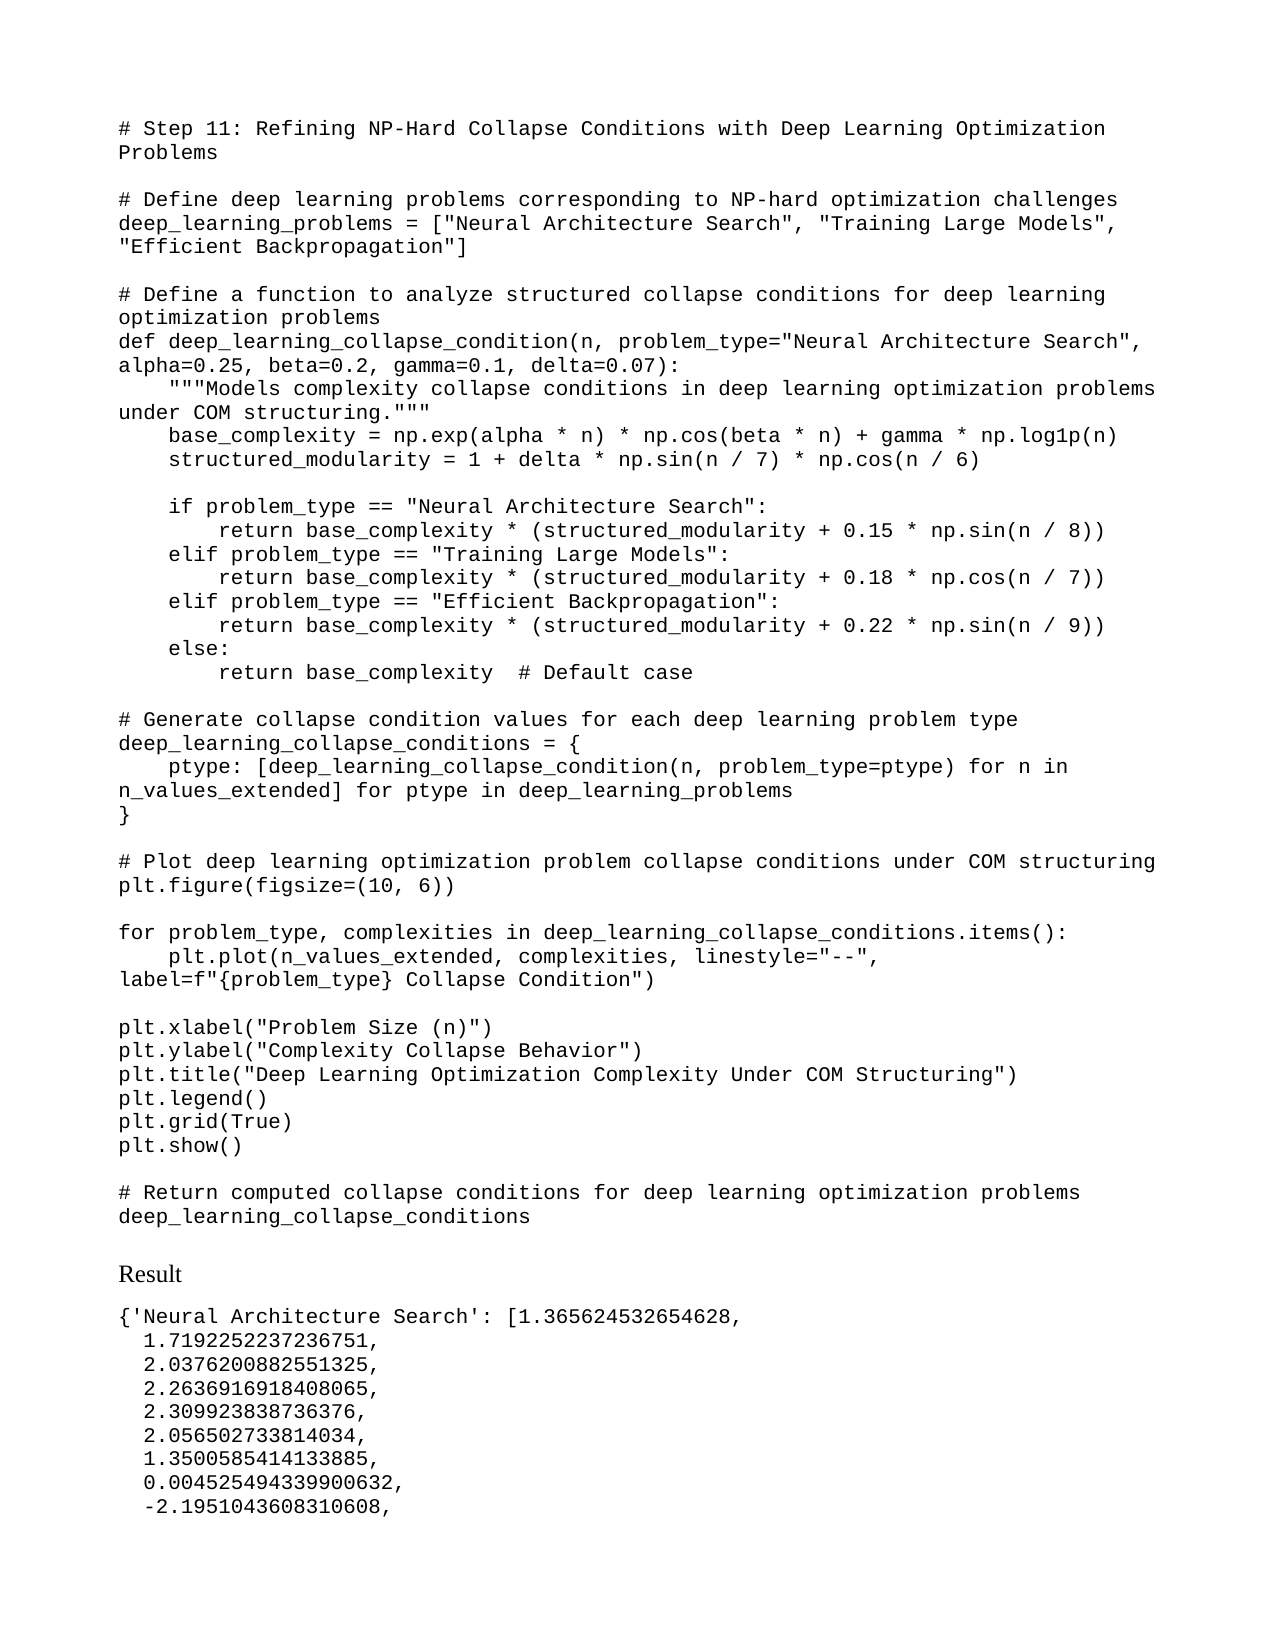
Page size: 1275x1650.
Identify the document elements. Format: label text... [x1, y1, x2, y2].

text return base_complexity # Default case [118, 662, 1157, 686]
text plt.grid(True) [118, 1111, 1157, 1135]
text ptype: [deep_learning_collapse_condition(n, problem_type=ptype) for n in n_values_extended] for ptype in deep_learning_problems [118, 757, 1157, 804]
text # Generate collapse condition values for each deep learning problem type [118, 709, 1157, 733]
text } [118, 804, 1157, 827]
text for problem_type, complexities in deep_learning_collapse_conditions.items(): [118, 922, 1157, 946]
text Result [118, 1259, 1157, 1288]
text plt.plot(n_values_extended, complexities, linestyle="--", label=f"{problem_type} Collapse Condition") [118, 946, 1157, 993]
text return base_complexity * (structured_modularity + 0.22 * np.sin(n / 9)) [118, 615, 1157, 638]
text elif problem_type == "Efficient Backpropagation": [118, 591, 1157, 615]
text 2.309923838736376, [118, 1401, 1157, 1425]
text def deep_learning_collapse_condition(n, problem_type="Neural Architecture Search", alpha=0.25, beta=0.2, gamma=0.1, delta=0.07): [118, 331, 1157, 378]
text deep_learning_problems = ["Neural Architecture Search", "Training Large Models", "Efficient Backpropagation"] [118, 213, 1157, 260]
text if problem_type == "Neural Architecture Search": [118, 496, 1157, 520]
text """Models complexity collapse conditions in deep learning optimization problems under COM structuring.""" [118, 378, 1157, 426]
text deep_learning_collapse_conditions = { [118, 733, 1157, 757]
text 2.0376200882551325, [118, 1354, 1157, 1377]
text deep_learning_collapse_conditions [118, 1206, 1157, 1229]
text 2.056502733814034, [118, 1425, 1157, 1448]
text 1.3500585414133885, [118, 1448, 1157, 1472]
text # Define deep learning problems corresponding to NP-hard optimization challenges [118, 189, 1157, 213]
text plt.legend() [118, 1088, 1157, 1111]
text plt.show() [118, 1135, 1157, 1158]
text -2.1951043608310608, [118, 1496, 1157, 1519]
text # Return computed collapse conditions for deep learning optimization problems [118, 1182, 1157, 1206]
text else: [118, 638, 1157, 662]
text 1.7192252237236751, [118, 1330, 1157, 1354]
text 2.2636916918408065, [118, 1377, 1157, 1401]
text elif problem_type == "Training Large Models": [118, 544, 1157, 567]
text 0.004525494339900632, [118, 1472, 1157, 1496]
text # Step 11: Refining NP-Hard Collapse Conditions with Deep Learning Optimization Problems [118, 118, 1157, 165]
text plt.xlabel("Problem Size (n)") [118, 1017, 1157, 1040]
text # Plot deep learning optimization problem collapse conditions under COM structuring [118, 851, 1157, 875]
text structured_modularity = 1 + delta * np.sin(n / 7) * np.cos(n / 6) [118, 449, 1157, 473]
text plt.title("Deep Learning Optimization Complexity Under COM Structuring") [118, 1064, 1157, 1088]
text {'Neural Architecture Search': [1.365624532654628, [118, 1307, 1157, 1330]
text plt.ylabel("Complexity Collapse Behavior") [118, 1040, 1157, 1064]
text return base_complexity * (structured_modularity + 0.18 * np.cos(n / 7)) [118, 567, 1157, 591]
text # Define a function to analyze structured collapse conditions for deep learning optimization problems [118, 284, 1157, 331]
text return base_complexity * (structured_modularity + 0.15 * np.sin(n / 8)) [118, 520, 1157, 544]
text base_complexity = np.exp(alpha * n) * np.cos(beta * n) + gamma * np.log1p(n) [118, 426, 1157, 449]
text plt.figure(figsize=(10, 6)) [118, 875, 1157, 898]
